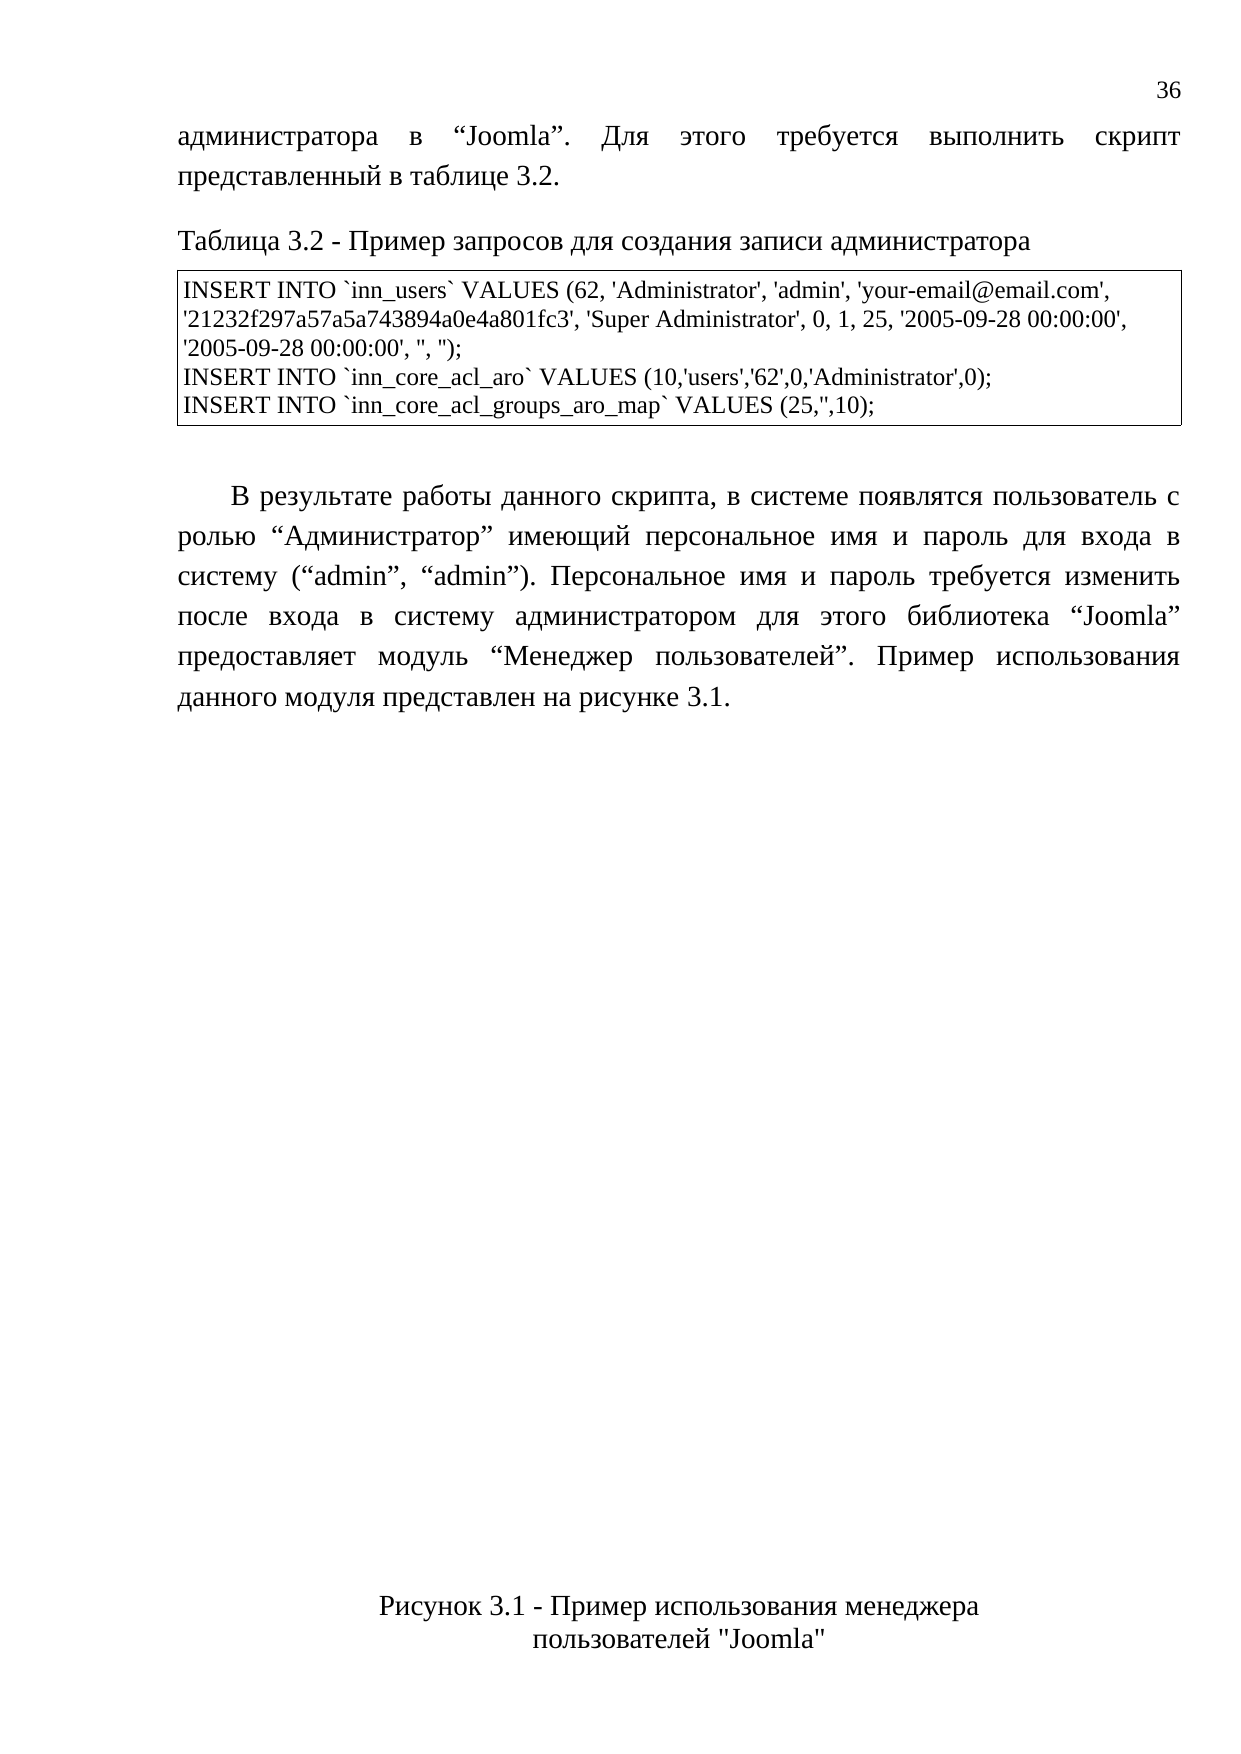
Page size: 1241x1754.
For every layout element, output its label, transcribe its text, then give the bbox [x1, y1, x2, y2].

text администратора в “Joomla”. Для этого требуется выполнить скрипт представленный в таблице 3.2. [177, 118, 1181, 192]
table_header INSERT INTO `inn_users` VALUES (62, 'Administrator', 'admin', 'your-email@email.com', '21232f297a57a5a743894a0e4a801fc3', 'Super Administrator', 0, 1, 25, '2005-09-28 00:00:00', '2005-09-28 00:00:00', '', ''); INSERT INTO `inn_core_acl_aro` VALUES (10,'users','62',0,'Administrator',0); INSERT INTO `inn_core_acl_groups_aro_map` VALUES (25,'',10); [178, 271, 1181, 425]
text В результате работы данного скрипта, в системе появлятся пользователь с ролью “Администратор” имеющий персональное имя и пароль для входа в систему (“admin”, “admin”). Персональное имя и пароль требуется изменить после входа в систему администратором для этого библиотека “Joomla” предоставляет модуль “Менеджер пользователей”. Пример использования данного модуля представлен на рисунке 3.1. [177, 478, 1181, 712]
text Рисунок 3.1 - Пример использования менеджера пользователей "Joomla" [340, 750, 1018, 1655]
text Таблица 3.2 - Пример запросов для создания записи администратора [177, 223, 1181, 257]
